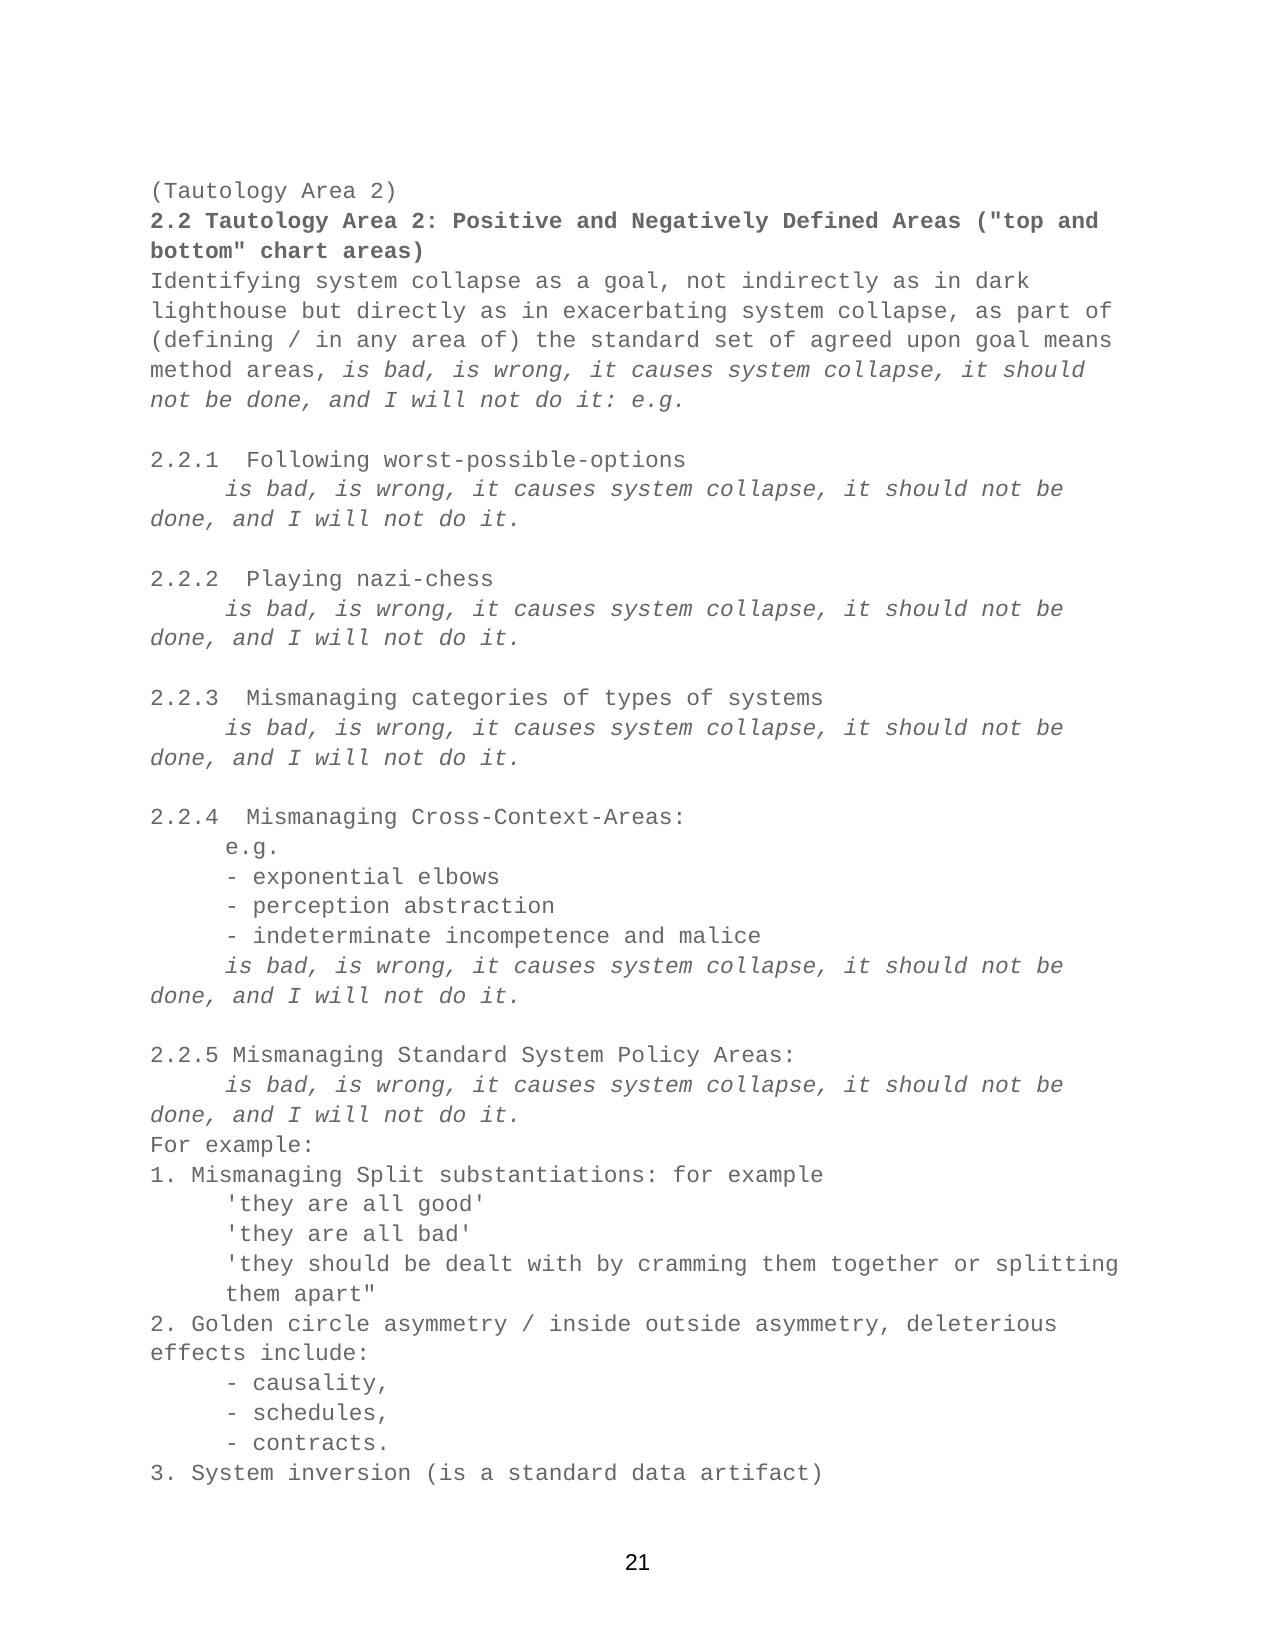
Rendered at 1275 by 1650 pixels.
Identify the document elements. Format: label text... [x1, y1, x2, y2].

text 2.2.2 Playing nazi-chess [150, 567, 1125, 593]
text is bad, is wrong, it causes system collapse, it should not be done, and I will not do it. [150, 478, 1125, 533]
text e.g. [225, 835, 1125, 861]
text 2.2.5 Mismanaging Standard System Policy Areas: [150, 1044, 1125, 1070]
text 2.2 Tautology Area 2: Positive and Negatively Defined Areas ("top and bottom" chart areas) [150, 209, 1125, 265]
text is bad, is wrong, it causes system collapse, it should not be done, and I will not do it. [150, 716, 1125, 772]
text For example: [150, 1133, 1125, 1159]
text (Tautology Area 2) [150, 180, 1125, 206]
text is bad, is wrong, it causes system collapse, it should not be done, and I will not do it. [150, 954, 1125, 1010]
text 'they should be dealt with by cramming them together or splitting them apart" [225, 1252, 1125, 1308]
text 2.2.3 Mismanaging categories of types of systems [150, 686, 1125, 712]
text 3. System inversion (is a standard data artifact) [150, 1461, 1125, 1487]
text is bad, is wrong, it causes system collapse, it should not be done, and I will not do it. [150, 597, 1125, 653]
text 'they are all good' [225, 1193, 1125, 1219]
text - contracts. [150, 1431, 1125, 1457]
text - schedules, [150, 1401, 1125, 1427]
text 2.2.1 Following worst-possible-options [150, 448, 1125, 474]
text - indeterminate incompetence and malice [150, 924, 1125, 951]
text - causality, [150, 1371, 1125, 1397]
text 2.2.4 Mismanaging Cross-Context-Areas: [150, 805, 1125, 831]
text Identifying system collapse as a goal, not indirectly as in dark lighthouse but directly as in exacerbating system collapse, as part of (defining / in any area of) the standard set of agreed upon goal means method areas, is bad, is wrong, it causes system collapse, it should not be done, and I will not do it: e.g. [150, 269, 1125, 414]
text 2. Golden circle asymmetry / inside outside asymmetry, deleterious effects include: [150, 1312, 1125, 1368]
text - perception abstraction [150, 895, 1125, 921]
text - exponential elbows [150, 865, 1125, 891]
text is bad, is wrong, it causes system collapse, it should not be done, and I will not do it. [150, 1073, 1125, 1129]
text 'they are all bad' [225, 1222, 1125, 1248]
text 1. Mismanaging Split substantiations: for example [150, 1163, 1125, 1189]
